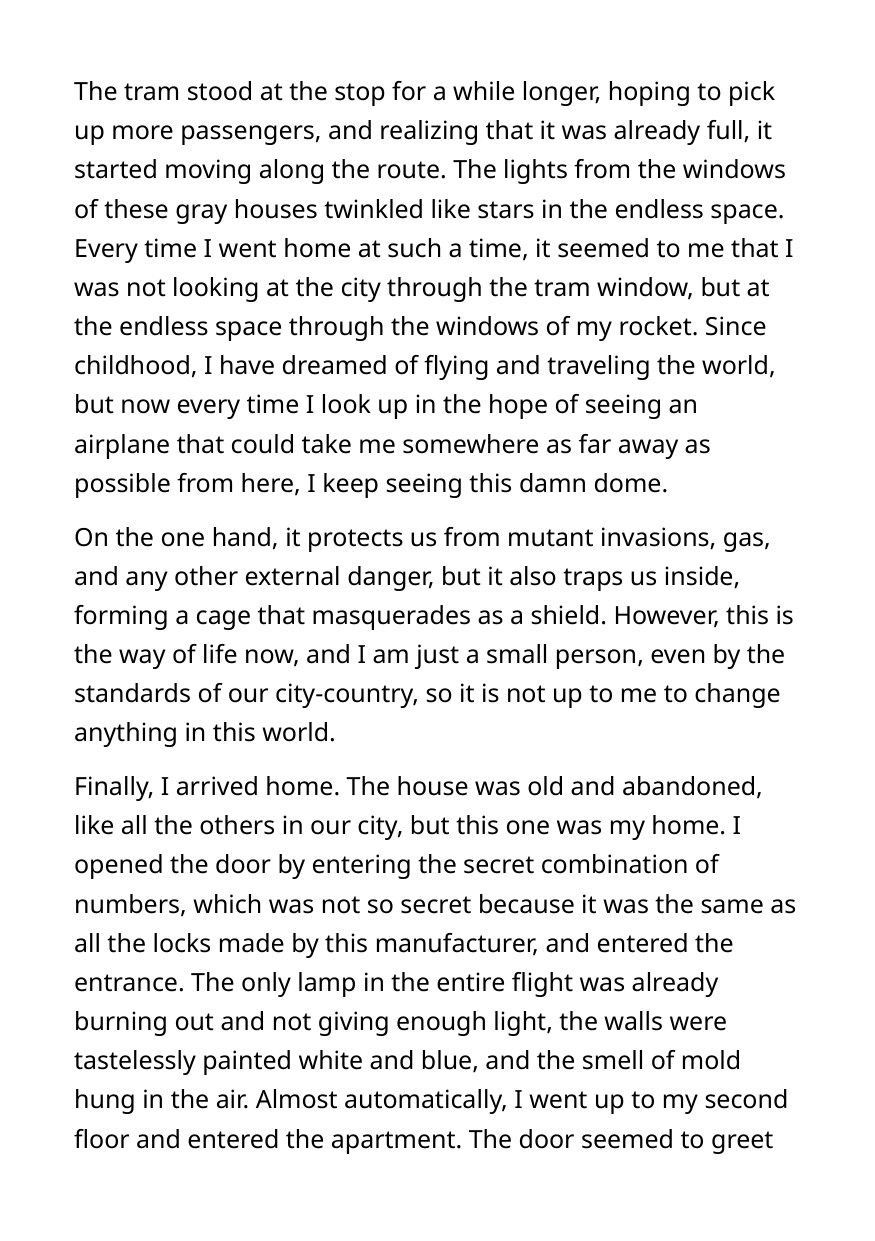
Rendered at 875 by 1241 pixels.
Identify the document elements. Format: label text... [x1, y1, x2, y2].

text The tram stood at the stop for a while longer, hoping to pick up more passengers, and realizing that it was already full, it started moving along the route. The lights from the windows of these gray houses twinkled like stars in the endless space. Every time I went home at such a time, it seemed to me that I was not looking at the city through the tram window, but at the endless space through the windows of my rocket. Since childhood, I have dreamed of flying and traveling the world, but now every time I look up in the hope of seeing an airplane that could take me somewhere as far away as possible from here, I keep seeing this damn dome. [74, 74, 800, 499]
text Finally, I arrived home. The house was old and abandoned, like all the others in our city, but this one was my home. I opened the door by entering the secret combination of numbers, which was not so secret because it was the same as all the locks made by this manufacturer, and entered the entrance. The only lamp in the entire flight was already burning out and not giving enough light, the walls were tastelessly painted white and blue, and the smell of mold hung in the air. Almost automatically, I went up to my second floor and entered the apartment. The door seemed to greet [74, 769, 800, 1155]
text On the one hand, it protects us from mutant invasions, gas, and any other external danger, but it also traps us inside, forming a cage that masquerades as a shield. However, this is the way of life now, and I am just a small person, even by the standards of our city-country, so it is not up to me to change anything in this world. [74, 519, 800, 749]
